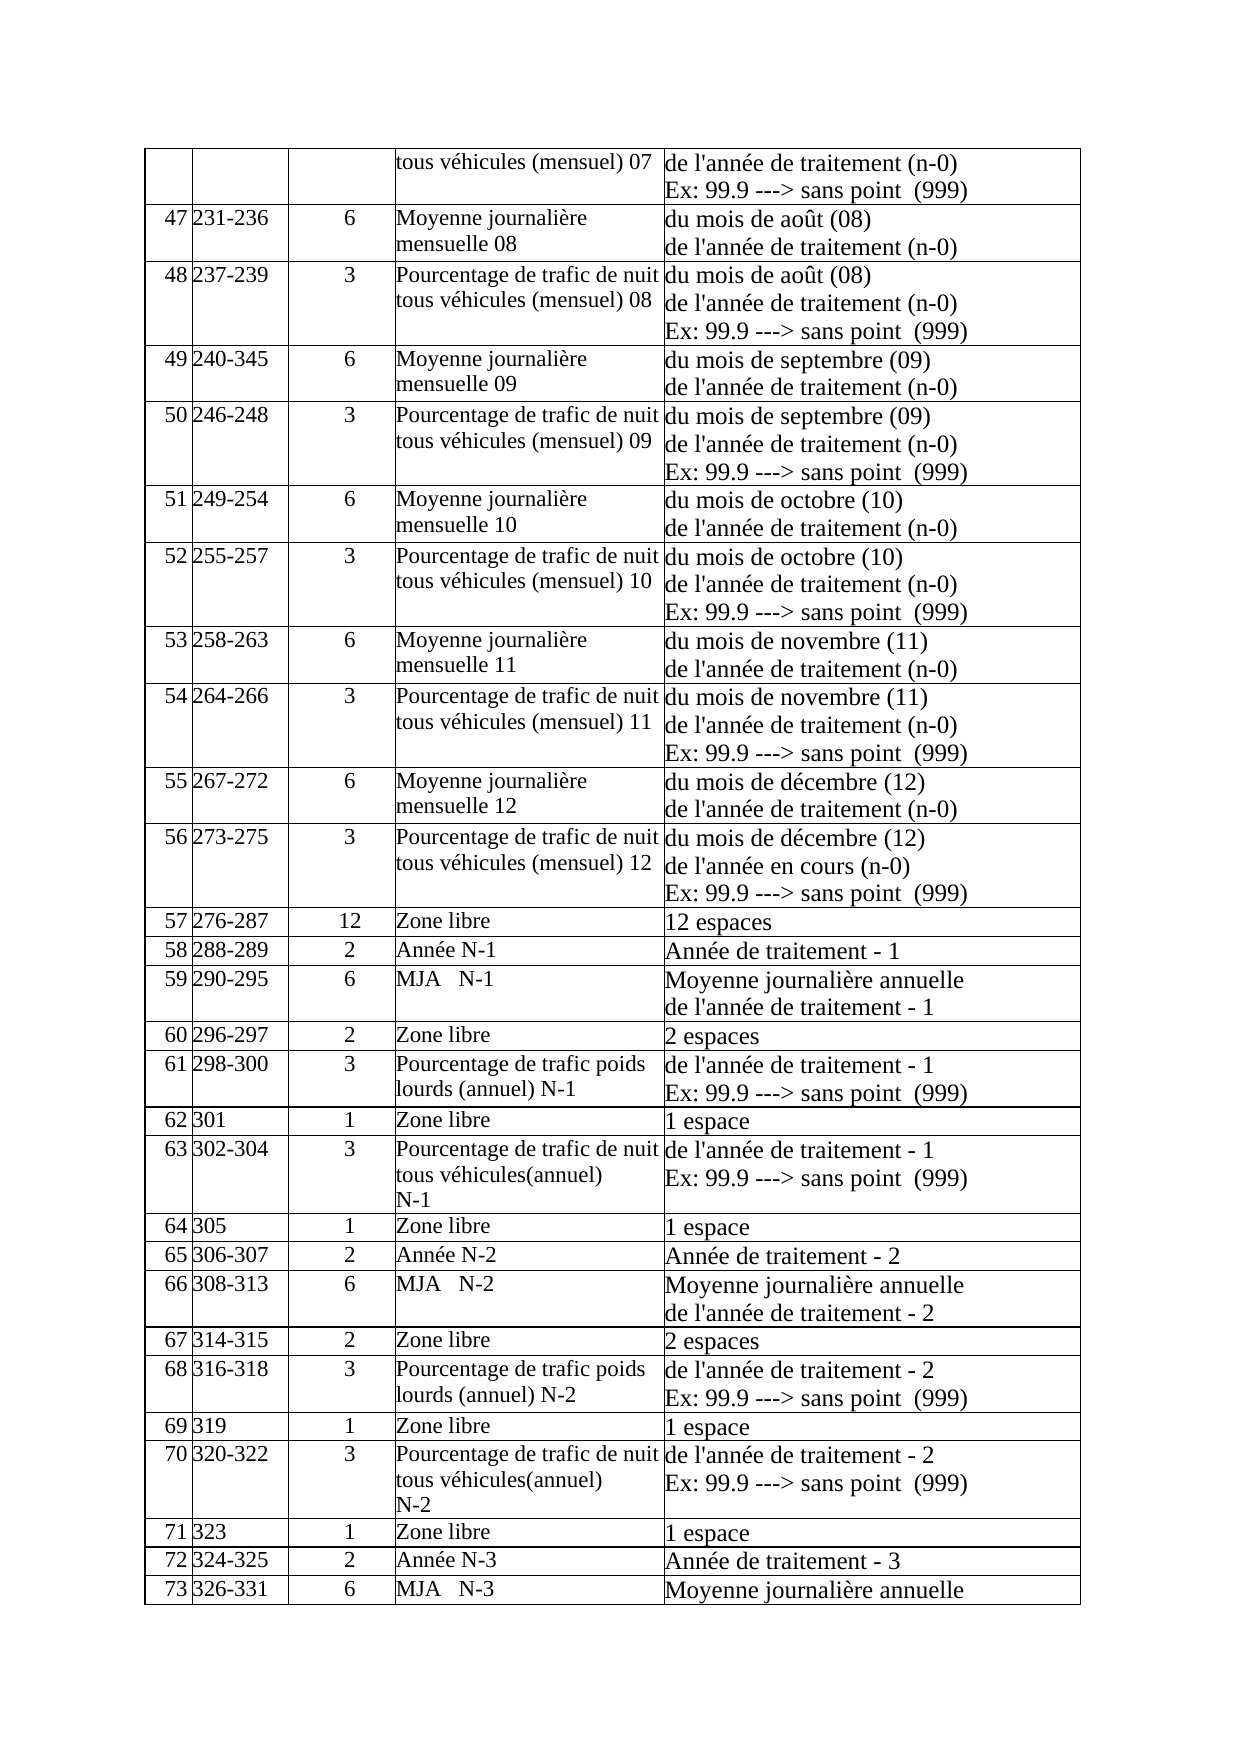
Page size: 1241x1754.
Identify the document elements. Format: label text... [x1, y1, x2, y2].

table_cell 1 espace [665, 1214, 1080, 1241]
table_cell 1 [289, 1413, 395, 1440]
table_cell 290-295 [193, 966, 288, 1021]
table_cell 58 [146, 937, 192, 965]
table_cell 240-345 [193, 346, 288, 401]
table_cell 6 [289, 1271, 395, 1326]
table_cell Zone libre [396, 1214, 664, 1241]
table_cell 50 [146, 402, 192, 485]
table_cell du mois de octobre (10) de l'année de traitement (n-0) Ex: 99.9 ---> sans point (999) [665, 543, 1080, 626]
table_cell 1 espace [665, 1413, 1080, 1440]
table_cell 3 [289, 1441, 395, 1518]
table_cell tous véhicules (mensuel) 07 [396, 149, 664, 204]
table_cell 12 espaces [665, 908, 1080, 936]
table_cell 6 [289, 1576, 395, 1604]
table_cell 1 [289, 1519, 395, 1546]
table_cell 298-300 [193, 1051, 288, 1106]
table_cell Moyenne journalière mensuelle 10 [396, 486, 664, 542]
table_cell 53 [146, 627, 192, 682]
table_cell 3 [289, 1051, 395, 1106]
table_cell 1 espace [665, 1108, 1080, 1135]
table_cell Zone libre [396, 1022, 664, 1050]
table_cell Année N-2 [396, 1242, 664, 1270]
table_cell 308-313 [193, 1271, 288, 1326]
table_cell du mois de août (08) de l'année de traitement (n-0) Ex: 99.9 ---> sans point (999) [665, 262, 1080, 345]
table_cell 59 [146, 966, 192, 1021]
table_cell [193, 149, 288, 204]
table_cell MJA N-3 [396, 1576, 664, 1604]
table_cell 70 [146, 1441, 192, 1518]
table_cell 6 [289, 966, 395, 1021]
table_cell 2 [289, 1022, 395, 1050]
table_cell Moyenne journalière mensuelle 08 [396, 205, 664, 261]
table_cell 49 [146, 346, 192, 401]
table_cell de l'année de traitement - 2 Ex: 99.9 ---> sans point (999) [665, 1356, 1080, 1412]
table_cell du mois de septembre (09) de l'année de traitement (n-0) Ex: 99.9 ---> sans point (999) [665, 402, 1080, 485]
table_cell 306-307 [193, 1242, 288, 1270]
table_cell Année de traitement - 3 [665, 1548, 1080, 1575]
table_cell MJA N-1 [396, 966, 664, 1021]
table_cell 258-263 [193, 627, 288, 682]
table_cell Année de traitement - 2 [665, 1242, 1080, 1270]
table_cell 65 [146, 1242, 192, 1270]
table_cell 6 [289, 486, 395, 542]
table_cell 246-248 [193, 402, 288, 485]
table_cell 61 [146, 1051, 192, 1106]
table_cell de l'année de traitement - 2 Ex: 99.9 ---> sans point (999) [665, 1441, 1080, 1518]
table_cell 316-318 [193, 1356, 288, 1412]
table_cell Pourcentage de trafic de nuit tous véhicules (mensuel) 09 [396, 402, 664, 485]
table_cell 67 [146, 1328, 192, 1355]
table_cell 6 [289, 768, 395, 823]
table_cell 69 [146, 1413, 192, 1440]
table_cell 64 [146, 1214, 192, 1241]
table_cell Pourcentage de trafic de nuit tous véhicules (mensuel) 11 [396, 684, 664, 767]
table_cell Zone libre [396, 1108, 664, 1135]
table_cell 55 [146, 768, 192, 823]
table_cell Année N-3 [396, 1548, 664, 1575]
table_cell 6 [289, 627, 395, 682]
table_cell 302-304 [193, 1136, 288, 1212]
table_cell 319 [193, 1413, 288, 1440]
table_cell MJA N-2 [396, 1271, 664, 1326]
table_cell 68 [146, 1356, 192, 1412]
table_cell 273-275 [193, 824, 288, 907]
table_cell [289, 149, 395, 204]
table_cell 264-266 [193, 684, 288, 767]
table_cell Pourcentage de trafic poids lourds (annuel) N-1 [396, 1051, 664, 1106]
table_cell 1 espace [665, 1519, 1080, 1546]
table_cell Moyenne journalière annuelle de l'année de traitement - 2 [665, 1271, 1080, 1326]
table_cell Année N-1 [396, 937, 664, 965]
table_cell Zone libre [396, 1413, 664, 1440]
table_cell Pourcentage de trafic poids lourds (annuel) N-2 [396, 1356, 664, 1412]
table_cell 296-297 [193, 1022, 288, 1050]
table_cell 255-257 [193, 543, 288, 626]
table_cell 63 [146, 1136, 192, 1212]
table_cell 60 [146, 1022, 192, 1050]
table_cell [146, 149, 192, 204]
table_cell 47 [146, 205, 192, 261]
table_cell 249-254 [193, 486, 288, 542]
table_cell Zone libre [396, 908, 664, 936]
table_cell 51 [146, 486, 192, 542]
table_cell 305 [193, 1214, 288, 1241]
table_cell du mois de décembre (12) de l'année en cours (n-0) Ex: 99.9 ---> sans point (999) [665, 824, 1080, 907]
table_cell 6 [289, 346, 395, 401]
table_cell 267-272 [193, 768, 288, 823]
table_cell 2 [289, 1548, 395, 1575]
table_cell 2 espaces [665, 1328, 1080, 1355]
table_cell Pourcentage de trafic de nuit tous véhicules (mensuel) 12 [396, 824, 664, 907]
table_cell 66 [146, 1271, 192, 1326]
table_cell Pourcentage de trafic de nuit tous véhicules(annuel) N-2 [396, 1441, 664, 1518]
table_cell 2 [289, 937, 395, 965]
table_cell 231-236 [193, 205, 288, 261]
table_cell 288-289 [193, 937, 288, 965]
table_cell 3 [289, 824, 395, 907]
table_cell 1 [289, 1214, 395, 1241]
table_cell Année de traitement - 1 [665, 937, 1080, 965]
table_cell du mois de novembre (11) de l'année de traitement (n-0) [665, 627, 1080, 682]
table_cell 56 [146, 824, 192, 907]
table_cell 3 [289, 1356, 395, 1412]
table_cell Zone libre [396, 1519, 664, 1546]
table_cell 1 [289, 1108, 395, 1135]
table_cell Moyenne journalière mensuelle 09 [396, 346, 664, 401]
table_cell 57 [146, 908, 192, 936]
table_cell 324-325 [193, 1548, 288, 1575]
table_cell Zone libre [396, 1328, 664, 1355]
table_cell 73 [146, 1576, 192, 1604]
table_cell 314-315 [193, 1328, 288, 1355]
table_cell 320-322 [193, 1441, 288, 1518]
table_cell 48 [146, 262, 192, 345]
table_cell Pourcentage de trafic de nuit tous véhicules (mensuel) 08 [396, 262, 664, 345]
table_cell 54 [146, 684, 192, 767]
table_cell 323 [193, 1519, 288, 1546]
table_cell 2 [289, 1242, 395, 1270]
table_cell Pourcentage de trafic de nuit tous véhicules (mensuel) 10 [396, 543, 664, 626]
table_cell 3 [289, 543, 395, 626]
table_cell Moyenne journalière mensuelle 11 [396, 627, 664, 682]
table_cell 276-287 [193, 908, 288, 936]
table_cell 71 [146, 1519, 192, 1546]
table_cell du mois de septembre (09) de l'année de traitement (n-0) [665, 346, 1080, 401]
table_cell du mois de décembre (12) de l'année de traitement (n-0) [665, 768, 1080, 823]
table_cell 326-331 [193, 1576, 288, 1604]
table_cell Moyenne journalière annuelle de l'année de traitement - 1 [665, 966, 1080, 1021]
table_cell de l'année de traitement (n-0) Ex: 99.9 ---> sans point (999) [665, 149, 1080, 204]
table_cell Moyenne journalière mensuelle 12 [396, 768, 664, 823]
table_cell 62 [146, 1108, 192, 1135]
table_cell 52 [146, 543, 192, 626]
table_cell 3 [289, 402, 395, 485]
table_cell Moyenne journalière annuelle [665, 1576, 1080, 1604]
table_cell 237-239 [193, 262, 288, 345]
table_cell de l'année de traitement - 1 Ex: 99.9 ---> sans point (999) [665, 1051, 1080, 1106]
table_cell 3 [289, 684, 395, 767]
table_cell 301 [193, 1108, 288, 1135]
table_cell 6 [289, 205, 395, 261]
table_cell 12 [289, 908, 395, 936]
table_cell 3 [289, 1136, 395, 1212]
table_cell de l'année de traitement - 1 Ex: 99.9 ---> sans point (999) [665, 1136, 1080, 1212]
table_cell du mois de août (08) de l'année de traitement (n-0) [665, 205, 1080, 261]
table_cell du mois de octobre (10) de l'année de traitement (n-0) [665, 486, 1080, 542]
table_cell du mois de novembre (11) de l'année de traitement (n-0) Ex: 99.9 ---> sans point (999) [665, 684, 1080, 767]
table_cell 72 [146, 1548, 192, 1575]
table_cell 2 [289, 1328, 395, 1355]
table_cell 2 espaces [665, 1022, 1080, 1050]
table_cell Pourcentage de trafic de nuit tous véhicules(annuel) N-1 [396, 1136, 664, 1212]
table_cell 3 [289, 262, 395, 345]
